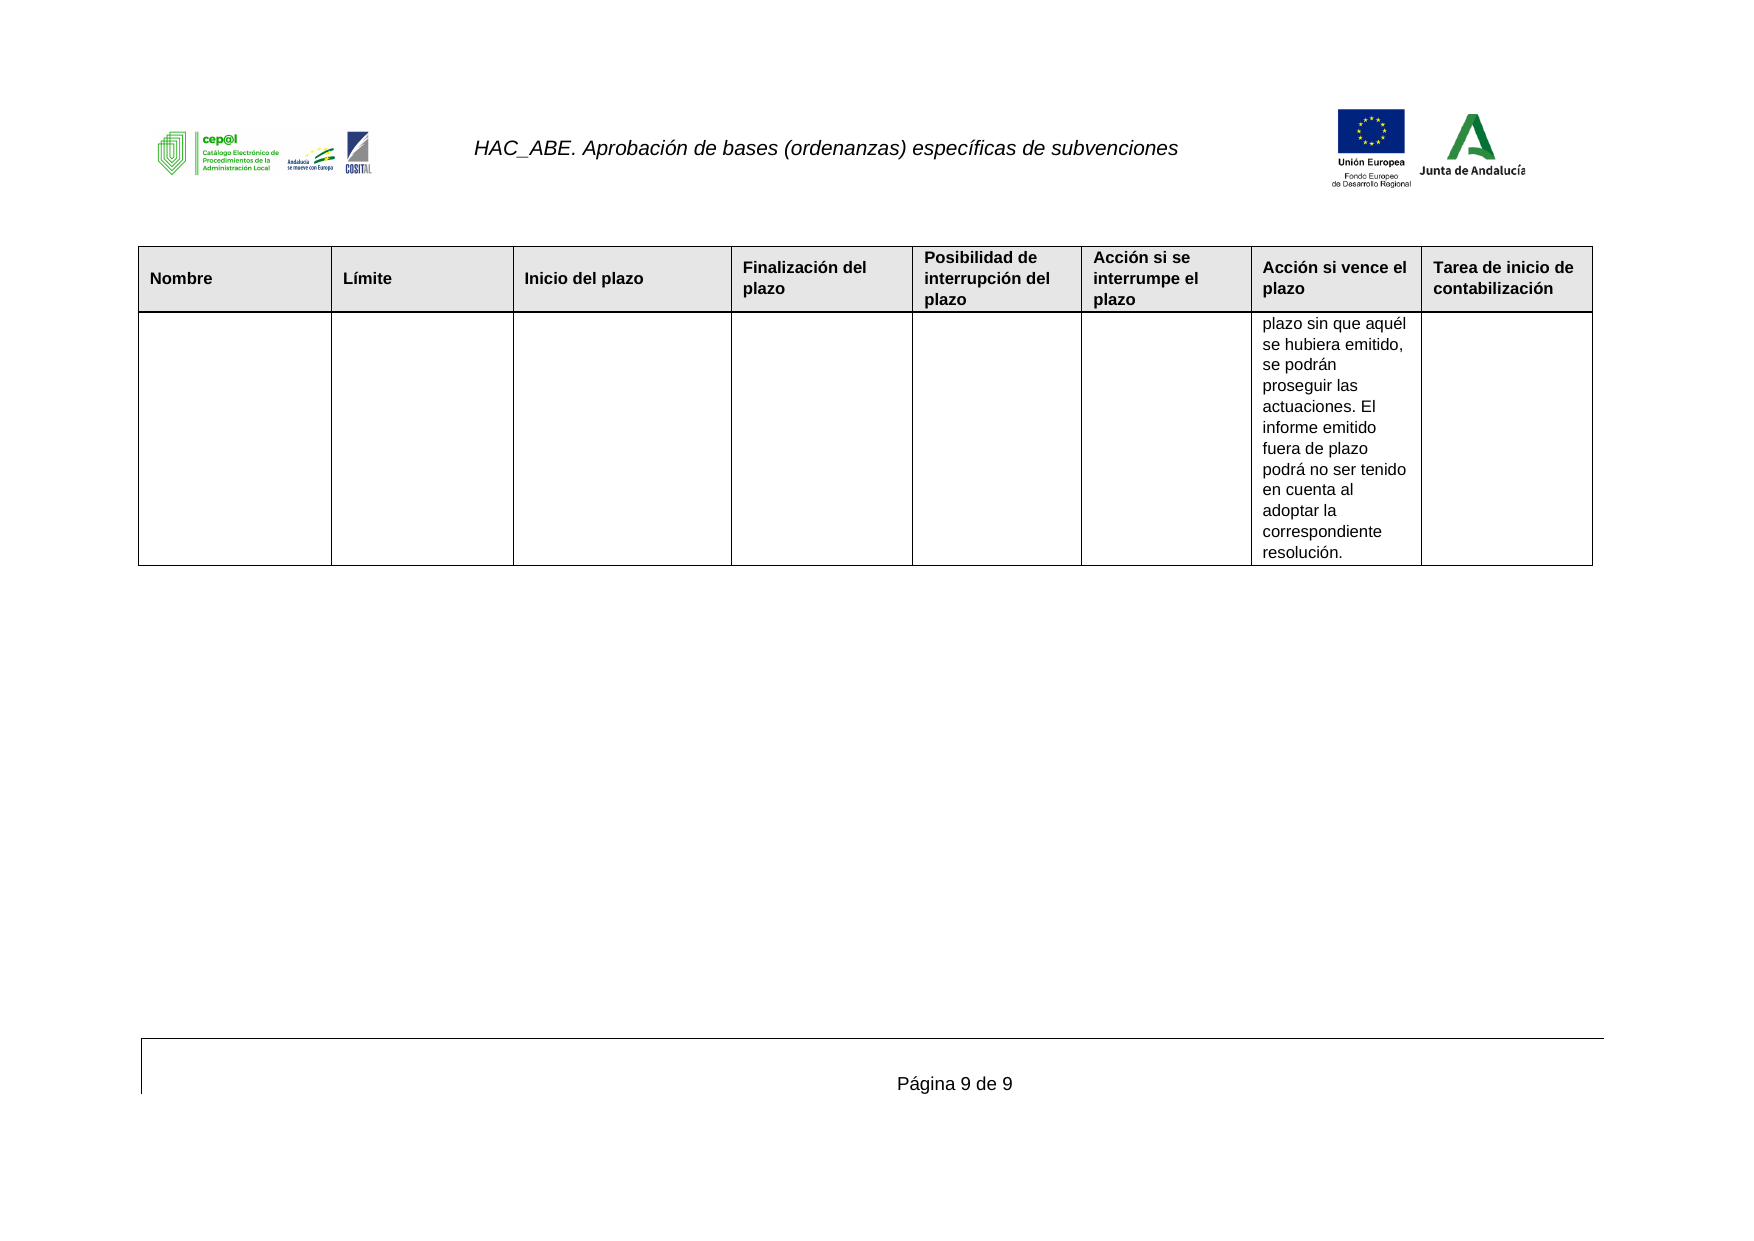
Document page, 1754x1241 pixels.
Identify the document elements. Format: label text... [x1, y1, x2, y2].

table_cell [514, 313, 731, 564]
table_header Límite [332, 247, 513, 311]
table_header Inicio del plazo [514, 247, 731, 311]
picture [155, 127, 379, 178]
table_cell [332, 313, 513, 564]
picture [1315, 105, 1526, 188]
table_header Acción si se interrumpe el plazo [1082, 247, 1251, 311]
table_header Finalización del plazo [732, 247, 912, 311]
table_cell [1422, 313, 1592, 564]
table_header Acción si vence el plazo [1252, 247, 1421, 311]
table_header Tarea de inicio de contabilización [1422, 247, 1592, 311]
table_header Nombre [139, 247, 331, 311]
table_cell plazo sin que aquél se hubiera emitido, se podrán proseguir las actuaciones. El informe emitido fuera de plazo podrá no ser tenido en cuenta al adoptar la correspondiente resolución. [1252, 313, 1421, 564]
table_cell [1082, 313, 1251, 564]
table_cell [913, 313, 1081, 564]
table_cell [139, 313, 331, 564]
table_cell [732, 313, 912, 564]
table_header Posibilidad de interrupción del plazo [913, 247, 1081, 311]
